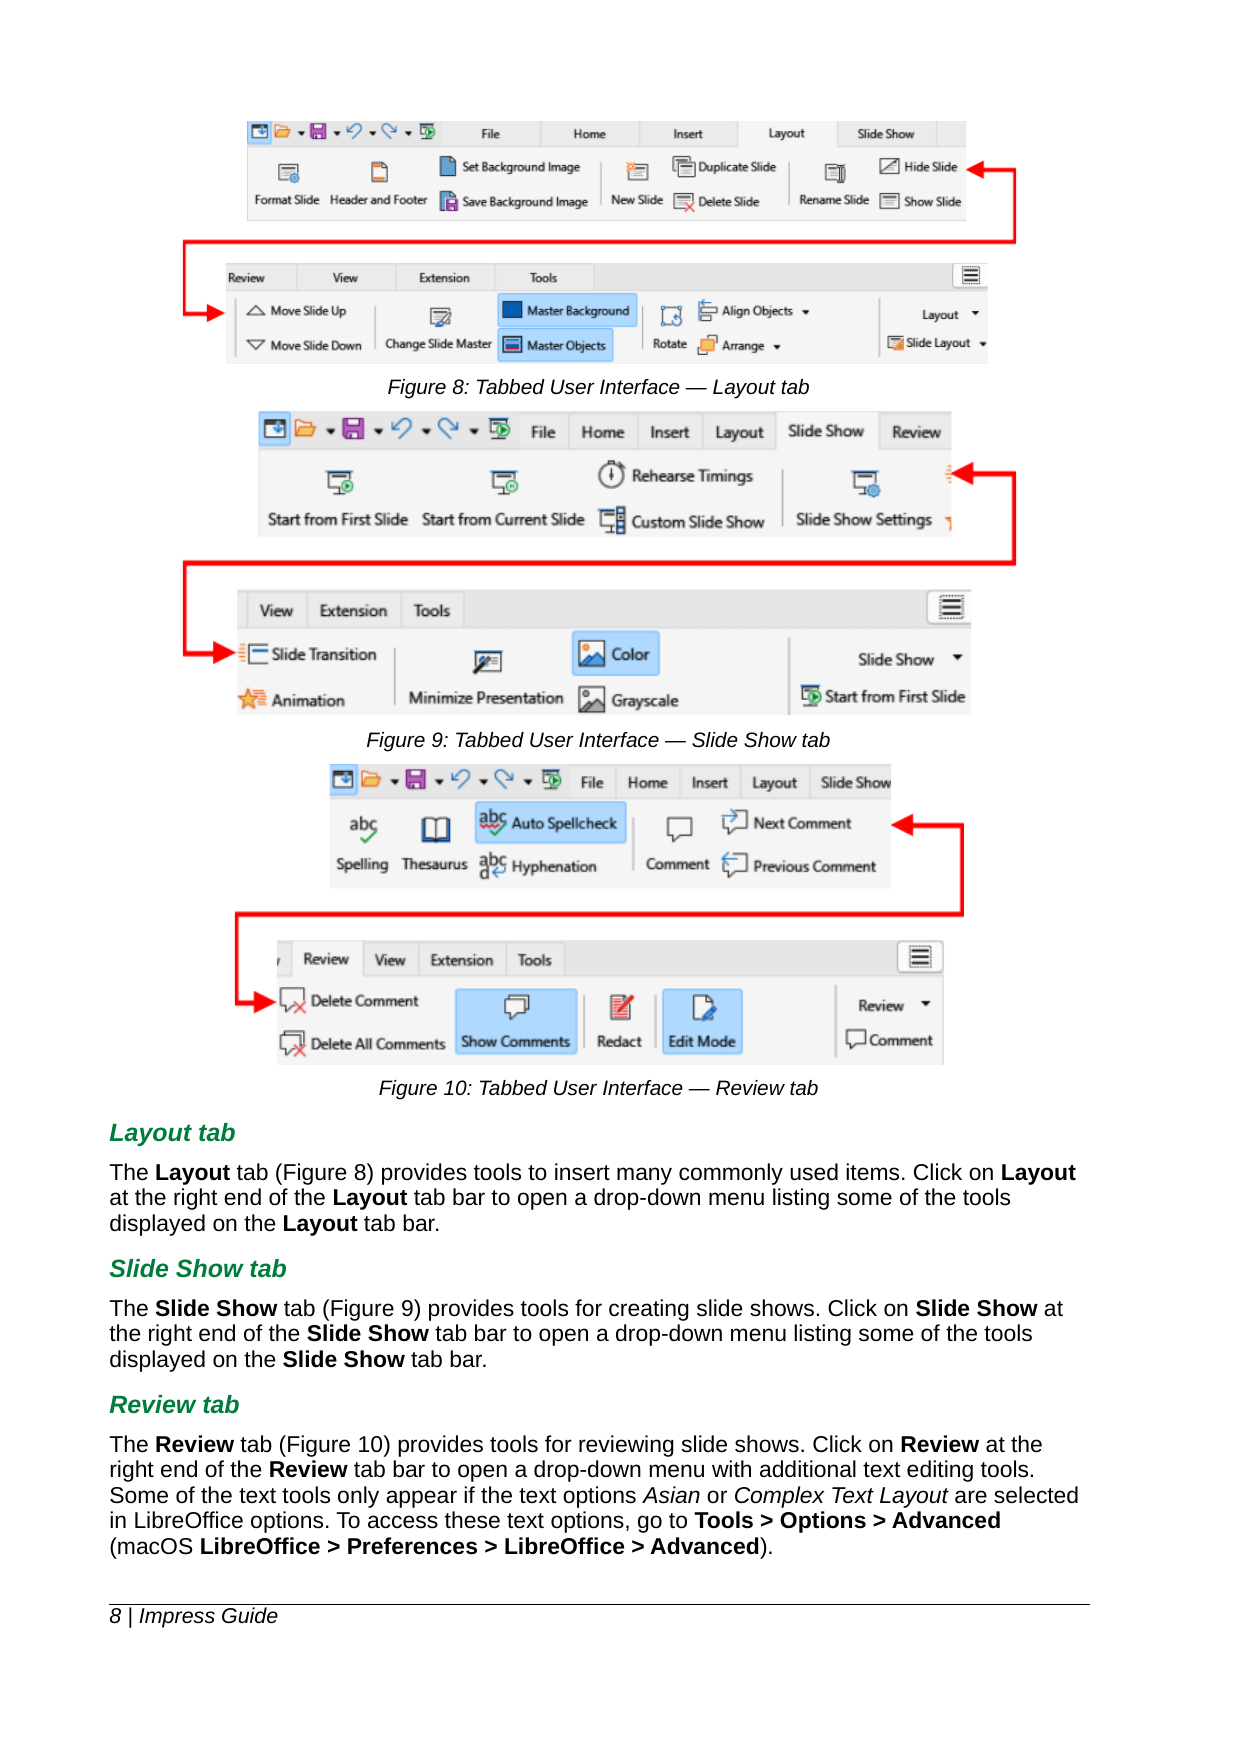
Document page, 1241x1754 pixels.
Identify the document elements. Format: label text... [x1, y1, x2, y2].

subtitle Layout tab [109, 1119, 1090, 1147]
text Figure 8: Tabbed User Interface — Layout tab [183, 376, 1016, 399]
picture [182, 411, 1017, 717]
picture [182, 121, 1017, 364]
picture [234, 764, 964, 1065]
text The Layout tab (Figure 8) provides tools to insert many commonly used items. Click on Layout at the right end of the Layout tab bar to open a drop-down menu listing some of the tools displayed on the Layout tab bar. [109, 1159, 1090, 1236]
text Figure 10: Tabbed User Interface — Review tab [235, 1077, 964, 1100]
text Figure 9: Tabbed User Interface — Slide Show tab [183, 729, 1016, 752]
subtitle Review tab [109, 1391, 1090, 1419]
text The Slide Show tab (Figure 9) provides tools for creating slide shows. Click on Slide Show at the right end of the Slide Show tab bar to open a drop-down menu listing some of the tools displayed on the Slide Show tab bar. [109, 1295, 1090, 1372]
subtitle Slide Show tab [109, 1255, 1090, 1283]
text The Review tab (Figure 10) provides tools for reviewing slide shows. Click on Review at the right end of the Review tab bar to open a drop-down menu with additional text editing tools. Some of the text tools only appear if the text options Asian or Complex Text Layout are selected in LibreOffice options. To access these text options, go to Tools > Options > Advanced (macOS LibreOffice > Preferences > LibreOffice > Advanced). [109, 1431, 1090, 1559]
